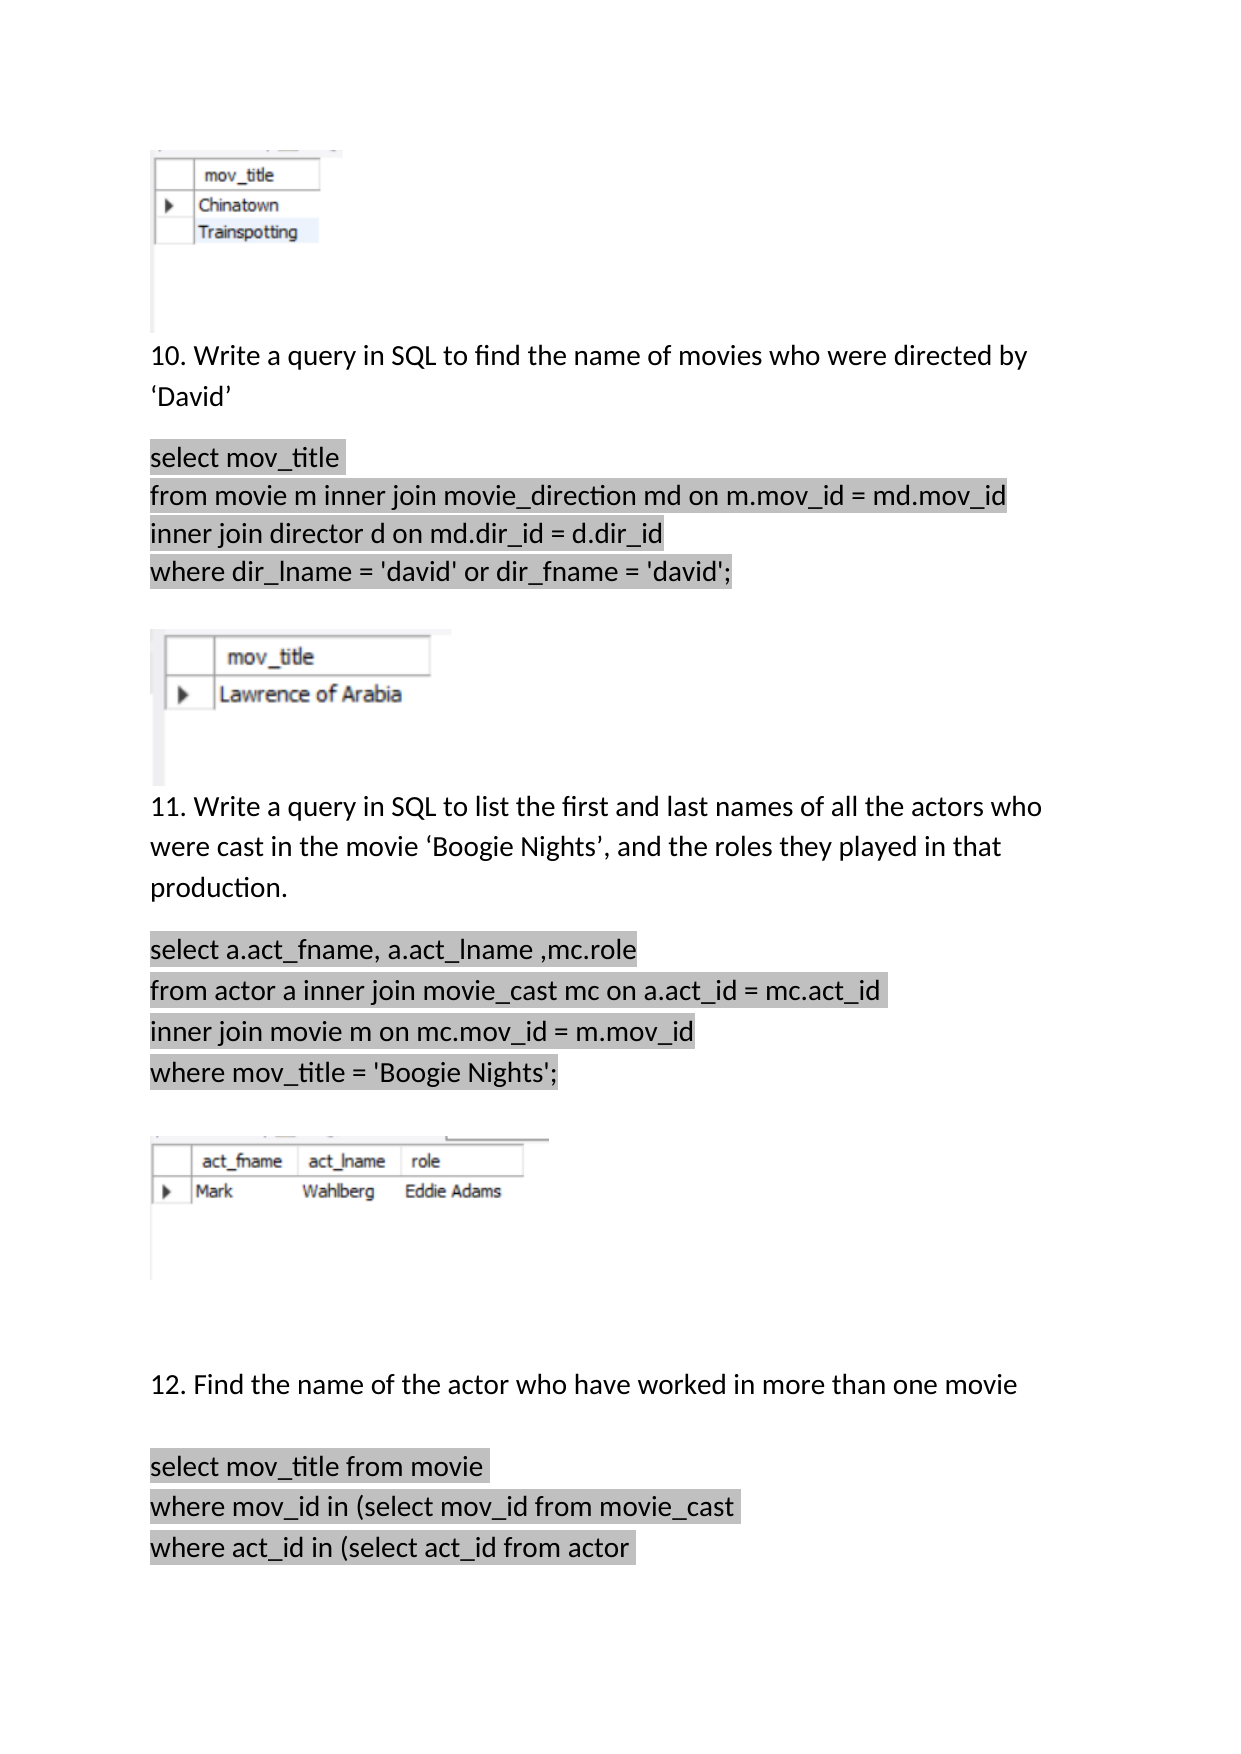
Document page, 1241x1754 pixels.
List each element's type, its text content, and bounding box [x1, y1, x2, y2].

text from movie m inner join movie_direction md on m.mov_id = md.mov_id [150, 477, 1090, 513]
text where mov_title = 'Boogie Nights'; [150, 1054, 1090, 1090]
text where dir_lname = 'david' or dir_fname = 'david'; [150, 553, 1090, 589]
picture [150, 1136, 549, 1280]
text 11. Write a query in SQL to list the first and last names of all the actors who were cast in the movie ‘Boogie Nights’, and the roles they played in that production. [150, 788, 1090, 905]
text 12. Find the name of the actor who have worked in more than one movie [150, 1366, 1090, 1401]
text 10. Write a query in SQL to find the name of movies who were directed by ‘David’ [150, 337, 1090, 413]
text select mov_title from movie [150, 1448, 1090, 1483]
text inner join director d on md.dir_id = d.dir_id [150, 515, 1090, 551]
text where mov_id in (select mov_id from movie_cast [150, 1488, 1090, 1524]
text from actor a inner join movie_cast mc on a.act_id = mc.act_id [150, 972, 1090, 1008]
text inner join movie m on mc.mov_id = m.mov_id [150, 1013, 1090, 1049]
text where act_id in (select act_id from actor [150, 1529, 1090, 1565]
text select a.act_fname, a.act_lname ,mc.role [150, 931, 1090, 967]
picture [150, 629, 452, 786]
picture [150, 150, 343, 333]
text select mov_title [150, 439, 1090, 475]
